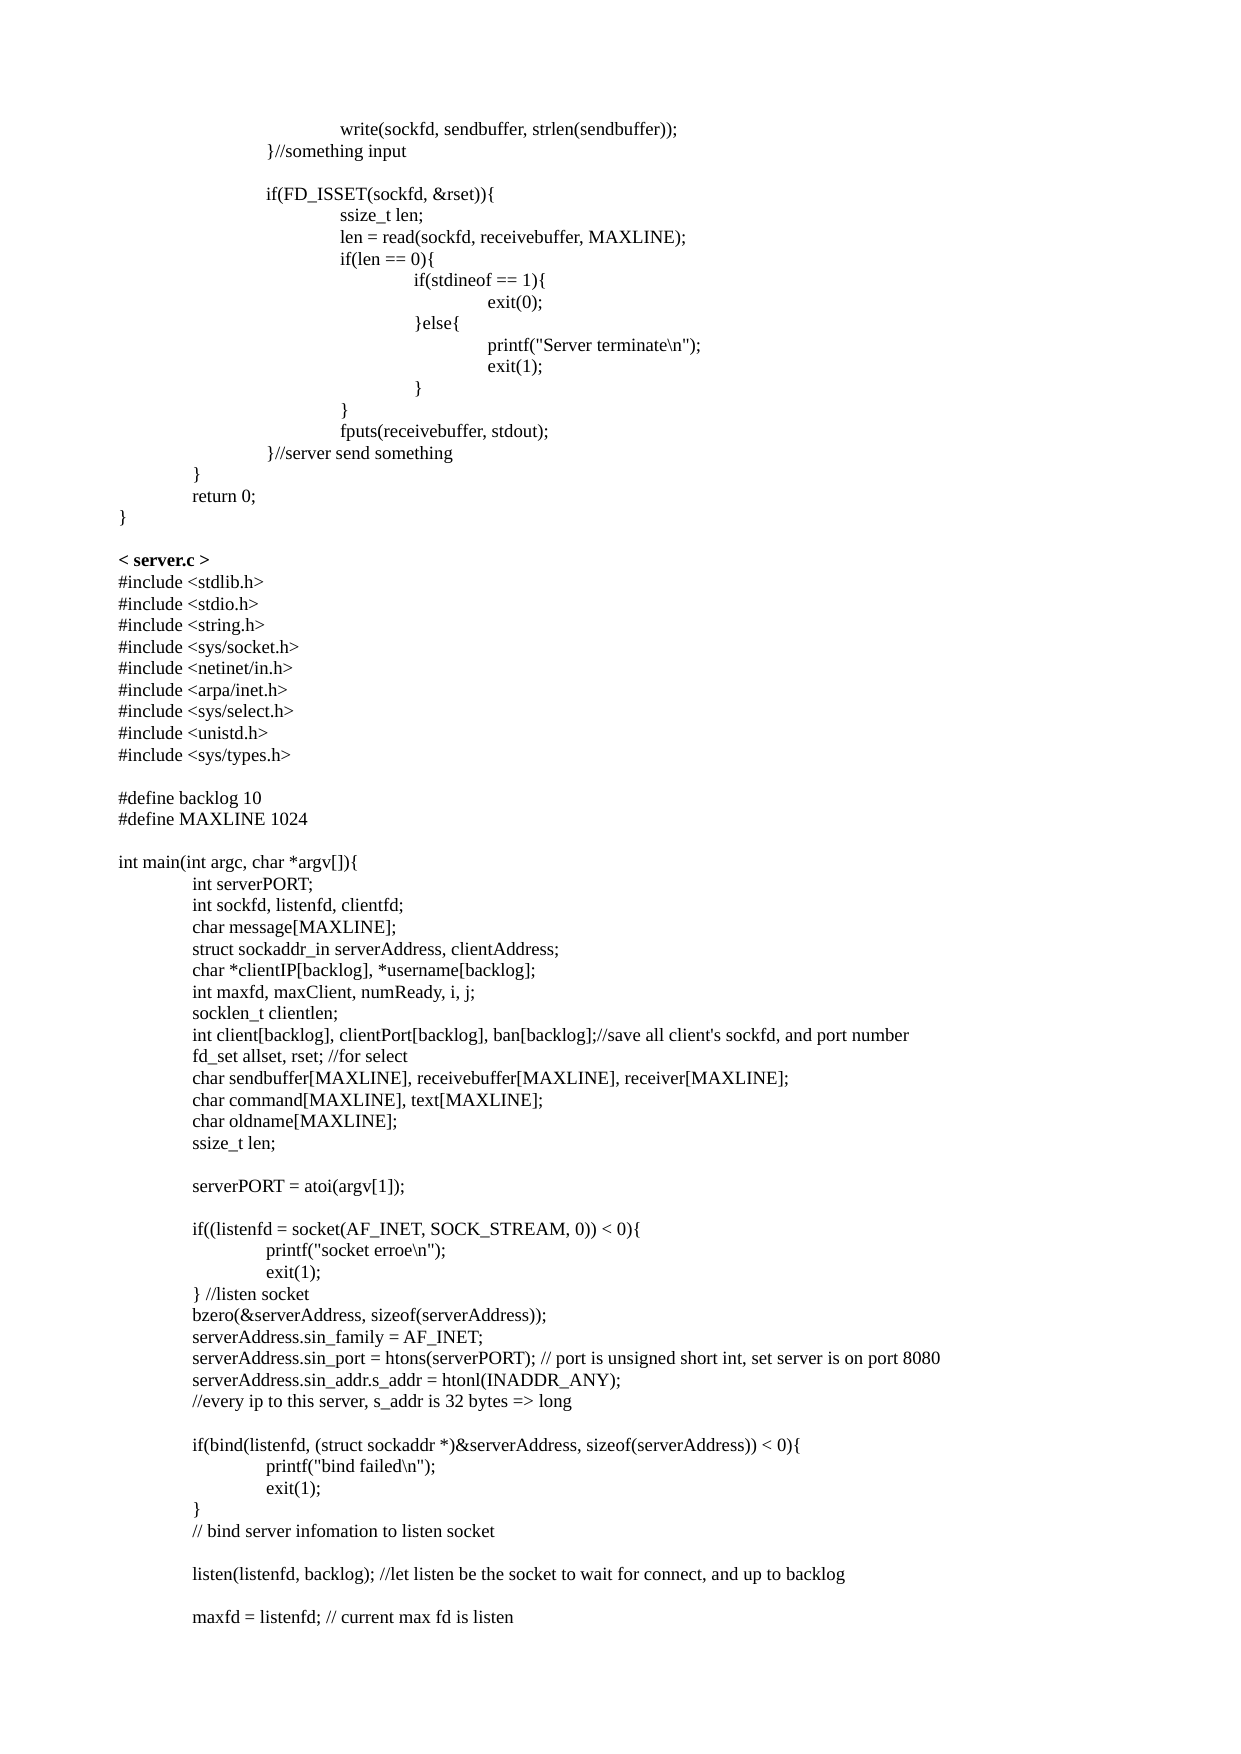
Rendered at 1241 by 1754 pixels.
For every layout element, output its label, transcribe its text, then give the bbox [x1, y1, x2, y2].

text exit(1); [118, 355, 1122, 377]
text printf("bind failed\n"); [118, 1455, 1122, 1477]
text ssize_t len; [118, 204, 1122, 226]
text #include <stdio.h> [118, 592, 1122, 614]
text #include <arpa/inet.h> [118, 679, 1122, 700]
text struct sockaddr_in serverAddress, clientAddress; [118, 937, 1122, 959]
text }else{ [118, 312, 1122, 334]
text #include <sys/select.h> [118, 700, 1122, 722]
text } [118, 506, 1122, 528]
text char command[MAXLINE], text[MAXLINE]; [118, 1088, 1122, 1110]
text } //listen socket [118, 1282, 1122, 1304]
text #include <stdlib.h> [118, 571, 1122, 592]
text maxfd = listenfd; // current max fd is listen [118, 1606, 1122, 1627]
text printf("Server terminate\n"); [118, 334, 1122, 355]
text bzero(&serverAddress, sizeof(serverAddress)); [118, 1304, 1122, 1326]
text printf("socket erroe\n"); [118, 1239, 1122, 1261]
text serverAddress.sin_port = htons(serverPORT); // port is unsigned short int, set server is on port 8080 [118, 1347, 1122, 1369]
text } [118, 463, 1122, 485]
text char *clientIP[backlog], *username[backlog]; [118, 959, 1122, 981]
text serverAddress.sin_addr.s_addr = htonl(INADDR_ANY); [118, 1369, 1122, 1390]
text int maxfd, maxClient, numReady, i, j; [118, 981, 1122, 1002]
text int main(int argc, char *argv[]){ [118, 851, 1122, 873]
text char oldname[MAXLINE]; [118, 1110, 1122, 1132]
text char sendbuffer[MAXLINE], receivebuffer[MAXLINE], receiver[MAXLINE]; [118, 1067, 1122, 1088]
text if((listenfd = socket(AF_INET, SOCK_STREAM, 0)) < 0){ [118, 1218, 1122, 1239]
text exit(1); [118, 1477, 1122, 1498]
text #include <sys/socket.h> [118, 636, 1122, 657]
text } [118, 377, 1122, 398]
text ssize_t len; [118, 1132, 1122, 1153]
text #include <netinet/in.h> [118, 657, 1122, 679]
text len = read(sockfd, receivebuffer, MAXLINE); [118, 226, 1122, 247]
text return 0; [118, 485, 1122, 506]
text fd_set allset, rset; //for select [118, 1045, 1122, 1067]
text #define MAXLINE 1024 [118, 808, 1122, 830]
text if(bind(listenfd, (struct sockaddr *)&serverAddress, sizeof(serverAddress)) < 0){ [118, 1433, 1122, 1455]
text serverPORT = atoi(argv[1]); [118, 1175, 1122, 1196]
text < server.c > [118, 549, 1122, 571]
text #define backlog 10 [118, 787, 1122, 808]
text if(FD_ISSET(sockfd, &rset)){ [118, 183, 1122, 204]
text int sockfd, listenfd, clientfd; [118, 894, 1122, 916]
text int client[backlog], clientPort[backlog], ban[backlog];//save all client's sockfd, and port number [118, 1024, 1122, 1045]
text #include <unistd.h> [118, 722, 1122, 743]
text } [118, 1498, 1122, 1520]
text int serverPORT; [118, 873, 1122, 894]
text listen(listenfd, backlog); //let listen be the socket to wait for connect, and up to backlog [118, 1563, 1122, 1584]
text if(len == 0){ [118, 247, 1122, 269]
text exit(0); [118, 291, 1122, 312]
text }//something input [118, 140, 1122, 161]
text exit(1); [118, 1261, 1122, 1282]
text //every ip to this server, s_addr is 32 bytes => long [118, 1390, 1122, 1412]
text fputs(receivebuffer, stdout); [118, 420, 1122, 442]
text char message[MAXLINE]; [118, 916, 1122, 937]
text if(stdineof == 1){ [118, 269, 1122, 291]
text }//server send something [118, 442, 1122, 463]
text } [118, 398, 1122, 420]
text write(sockfd, sendbuffer, strlen(sendbuffer)); [118, 118, 1122, 140]
text serverAddress.sin_family = AF_INET; [118, 1326, 1122, 1347]
text socklen_t clientlen; [118, 1002, 1122, 1024]
text #include <sys/types.h> [118, 743, 1122, 765]
text #include <string.h> [118, 614, 1122, 636]
text // bind server infomation to listen socket [118, 1520, 1122, 1541]
